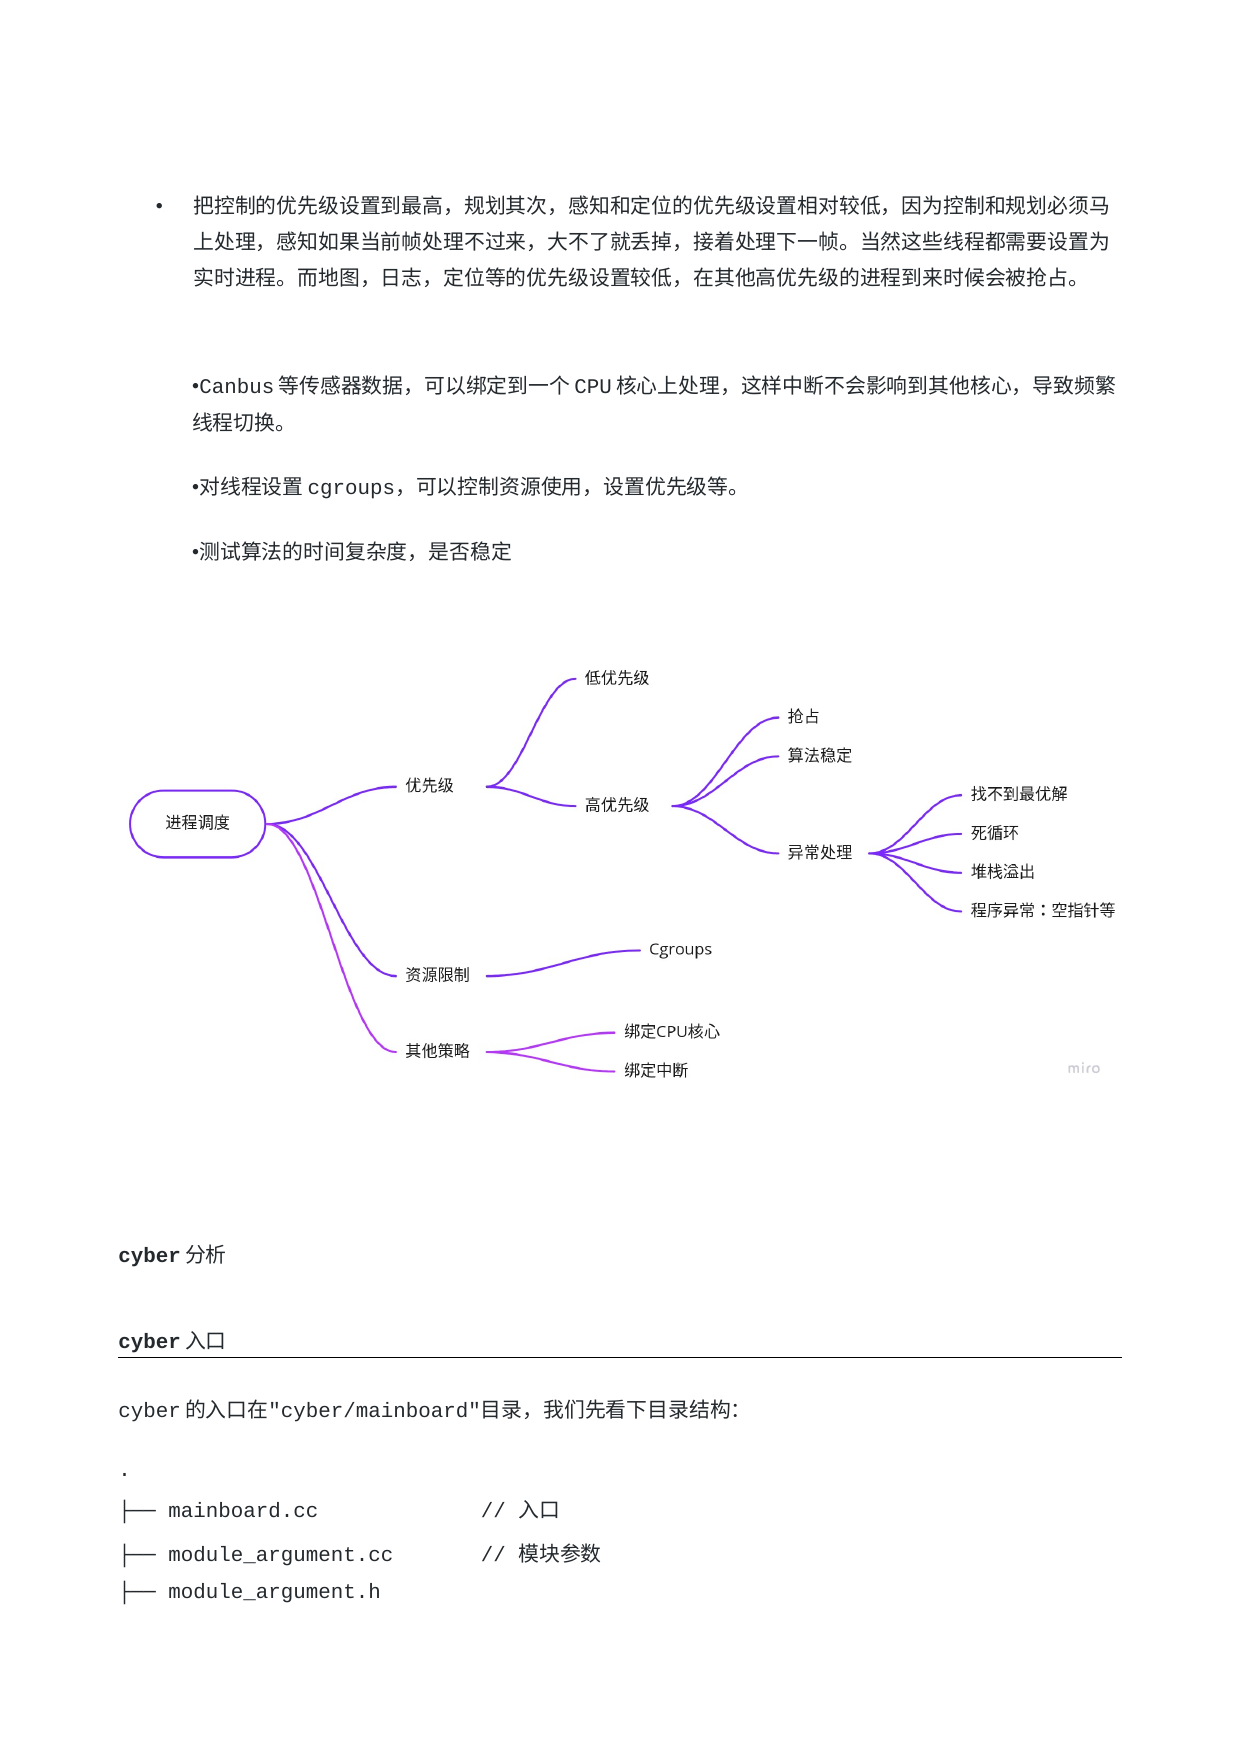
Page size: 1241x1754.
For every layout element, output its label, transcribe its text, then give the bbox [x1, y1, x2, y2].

subtitle cyber分析 [118, 1238, 1122, 1269]
subtitle cyber入口 [118, 1324, 1122, 1357]
list 对线程设置cgroups，可以控制资源使用，设置优先级等。 [118, 471, 1122, 501]
text . [118, 1459, 1122, 1482]
picture [118, 647, 1123, 1096]
list 把控制的优先级设置到最高，规划其次，感知和定位的优先级设置相对较低，因为控制和规划必须马上处理，感知如果当前帧处理不过来，大不了就丢掉，接着处理下一帧。当然这些线程都需要设置为实时进程。而地图，日志，定位等的优先级设置较低，在其他高优先级的进程到来时候会被抢占。 [156, 189, 1122, 292]
list 测试算法的时间复杂度，是否稳定 [118, 536, 1122, 566]
text ├── module_argument.h [118, 1581, 1122, 1605]
text ├── mainboard.cc // 入口 [118, 1493, 1122, 1523]
text cyber的入口在"cyber/mainboard"目录，我们先看下目录结构： [118, 1394, 1122, 1424]
list Canbus等传感器数据，可以绑定到一个CPU核心上处理，这样中断不会影响到其他核心，导致频繁线程切换。 [118, 369, 1122, 436]
text ├── module_argument.cc // 模块参数 [118, 1537, 1122, 1567]
